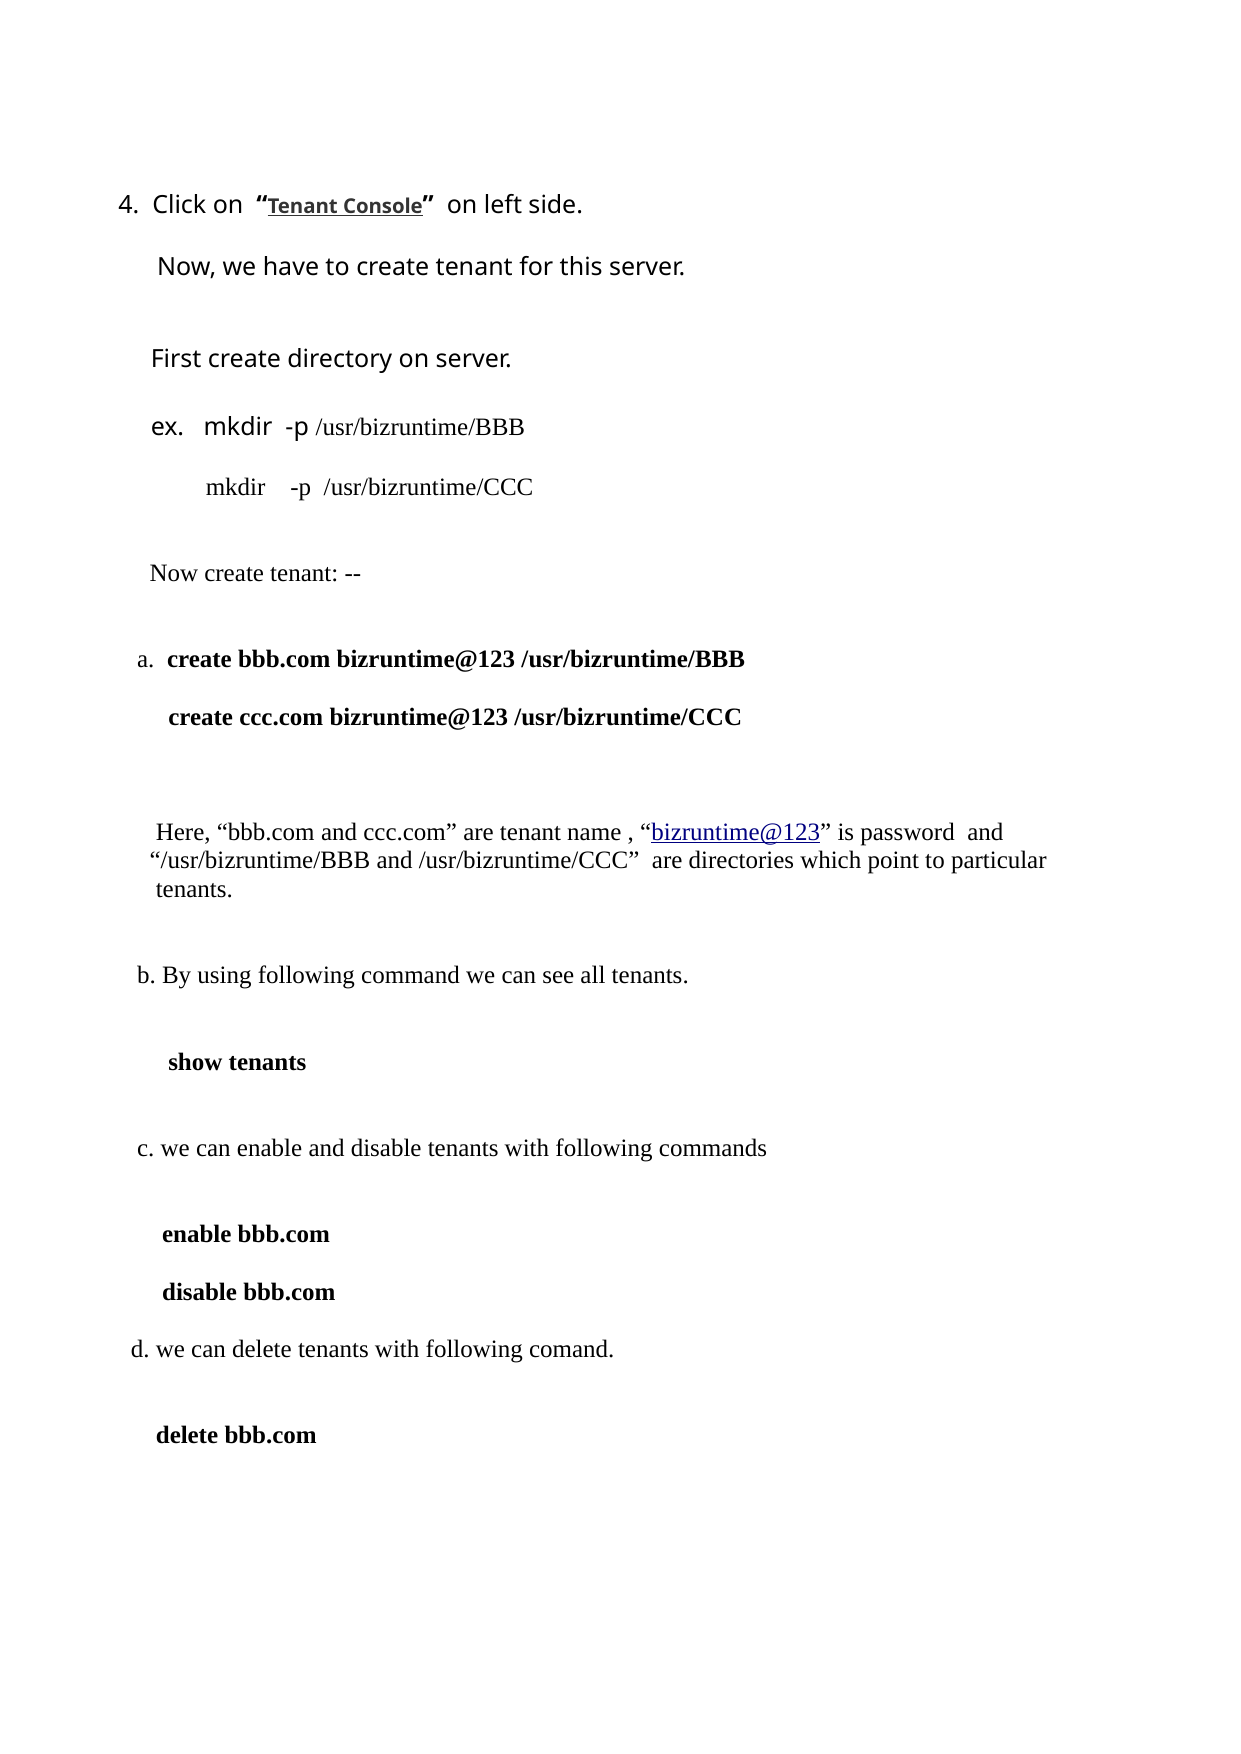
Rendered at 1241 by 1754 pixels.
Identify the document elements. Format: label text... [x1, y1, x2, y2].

text delete bbb.com [118, 1420, 1122, 1449]
text First create directory on server. [118, 341, 1122, 375]
text create ccc.com bizruntime@123 /usr/bizruntime/CCC [118, 702, 1122, 730]
text disable bbb.com [118, 1277, 1122, 1305]
text enable bbb.com [118, 1219, 1122, 1248]
text d. we can delete tenants with following comand. [118, 1334, 1122, 1363]
text show tenants [118, 1047, 1122, 1075]
text Now, we have to create tenant for this server. [118, 249, 1122, 283]
text 4. Click on “Tenant Console” on left side. [118, 186, 1122, 220]
text b. By using following command we can see all tenants. [118, 960, 1122, 989]
text a. create bbb.com bizruntime@123 /usr/bizruntime/BBB [118, 644, 1122, 673]
text ex. mkdir -p /usr/bizruntime/BBB [118, 409, 1122, 443]
text Now create tenant: -- [118, 558, 1122, 587]
text tenants. [118, 874, 1122, 903]
text c. we can enable and disable tenants with following commands [118, 1133, 1122, 1162]
text mkdir -p /usr/bizruntime/CCC [118, 472, 1122, 500]
text “/usr/bizruntime/BBB and /usr/bizruntime/CCC” are directories which point to particular [118, 845, 1122, 874]
text Here, “bbb.com and ccc.com” are tenant name , “bizruntime@123” is password and [118, 817, 1122, 845]
